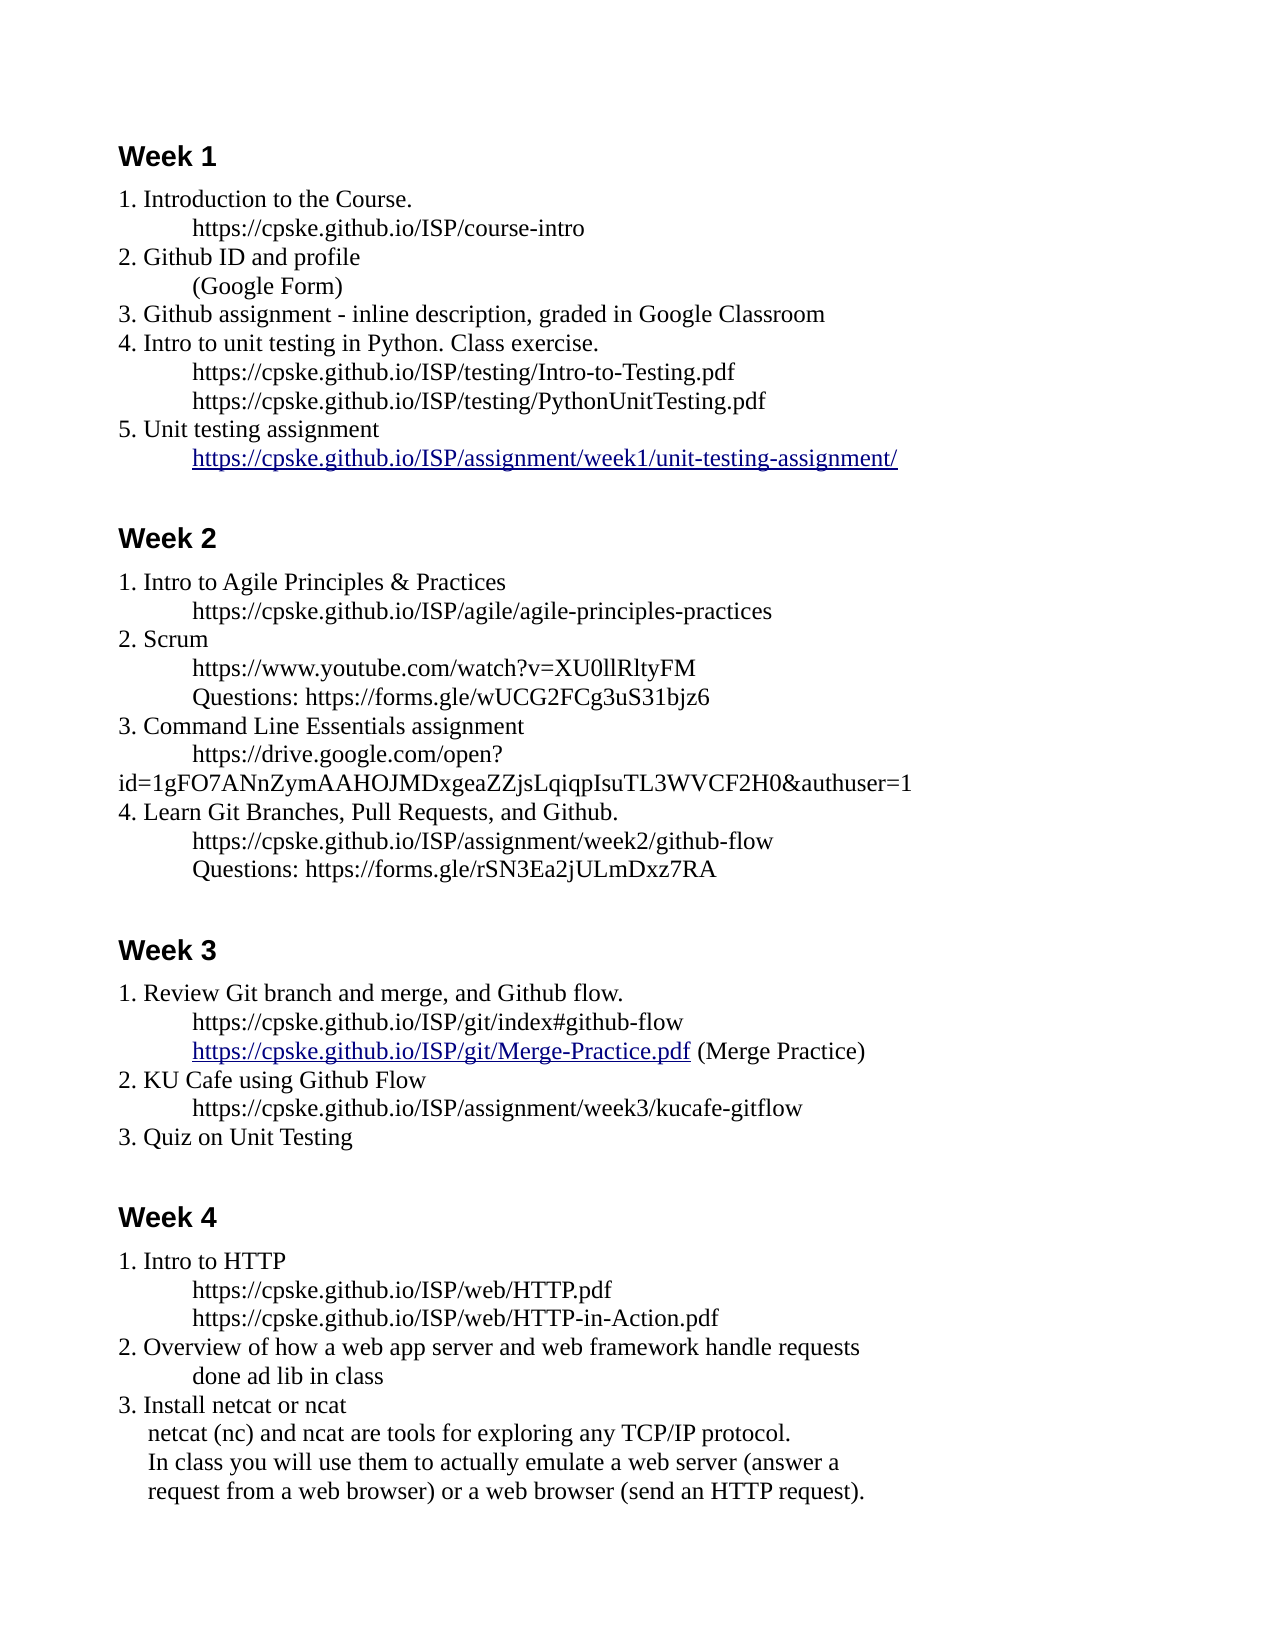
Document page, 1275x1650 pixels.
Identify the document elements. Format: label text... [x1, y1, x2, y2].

text 2. Scrum [118, 624, 1157, 653]
text 1. Intro to Agile Principles & Practices [118, 567, 1157, 596]
text https://cpske.github.io/ISP/assignment/week1/unit-testing-assignment/ [118, 443, 1157, 472]
text In class you will use them to actually emulate a web server (answer a [148, 1447, 1157, 1476]
text 4. Learn Git Branches, Pull Requests, and Github. https://cpske.github.io/ISP/assignment/week2/github-flow [118, 797, 1157, 854]
text 2. Github ID and profile [118, 242, 1157, 271]
text 2. Overview of how a web app server and web framework handle requests [118, 1332, 1157, 1361]
text 3. Install netcat or ncat [118, 1390, 1157, 1418]
text https://cpske.github.io/ISP/testing/PythonUnitTesting.pdf [118, 386, 1157, 414]
text 3. Command Line Essentials assignment [118, 711, 1157, 739]
text Questions: https://forms.gle/wUCG2FCg3uS31bjz6 [118, 682, 1157, 711]
text https://cpske.github.io/ISP/agile/agile-principles-practices [118, 596, 1157, 624]
text done ad lib in class [118, 1361, 1157, 1390]
text request from a web browser) or a web browser (send an HTTP request). [148, 1476, 1157, 1505]
text https://cpske.github.io/ISP/web/HTTP-in-Action.pdf [118, 1303, 1157, 1332]
text https://cpske.github.io/ISP/web/HTTP.pdf [118, 1275, 1157, 1303]
text 3. Github assignment - inline description, graded in Google Classroom [118, 299, 1157, 328]
subtitle Week 2 [118, 522, 1157, 554]
subtitle Week 3 [118, 933, 1157, 966]
text 3. Quiz on Unit Testing [118, 1122, 1157, 1151]
text https://cpske.github.io/ISP/git/index#github-flow [118, 1007, 1157, 1036]
text 1. Introduction to the Course. [118, 184, 1157, 213]
text (Google Form) [118, 271, 1157, 299]
text https://cpske.github.io/ISP/assignment/week3/kucafe-gitflow [118, 1093, 1157, 1122]
text netcat (nc) and ncat are tools for exploring any TCP/IP protocol. [148, 1418, 1157, 1447]
text 4. Intro to unit testing in Python. Class exercise. [118, 328, 1157, 357]
text https://cpske.github.io/ISP/course-intro [118, 213, 1157, 242]
text 1. Intro to HTTP [118, 1246, 1157, 1275]
text https://cpske.github.io/ISP/testing/Intro-to-Testing.pdf [118, 357, 1157, 386]
text 2. KU Cafe using Github Flow [118, 1065, 1157, 1093]
text 1. Review Git branch and merge, and Github flow. [118, 978, 1157, 1007]
subtitle Week 4 [118, 1201, 1157, 1233]
text https://cpske.github.io/ISP/git/Merge-Practice.pdf (Merge Practice) [118, 1036, 1157, 1065]
subtitle Week 1 [118, 139, 1157, 172]
text https://drive.google.com/open?id=1gFO7ANnZymAAHOJMDxgeaZZjsLqiqpIsuTL3WVCF2H0&authuser=1 [118, 739, 1157, 797]
text 5. Unit testing assignment [118, 414, 1157, 443]
text https://www.youtube.com/watch?v=XU0llRltyFM [118, 653, 1157, 682]
text Questions: https://forms.gle/rSN3Ea2jULmDxz7RA [118, 854, 1157, 883]
